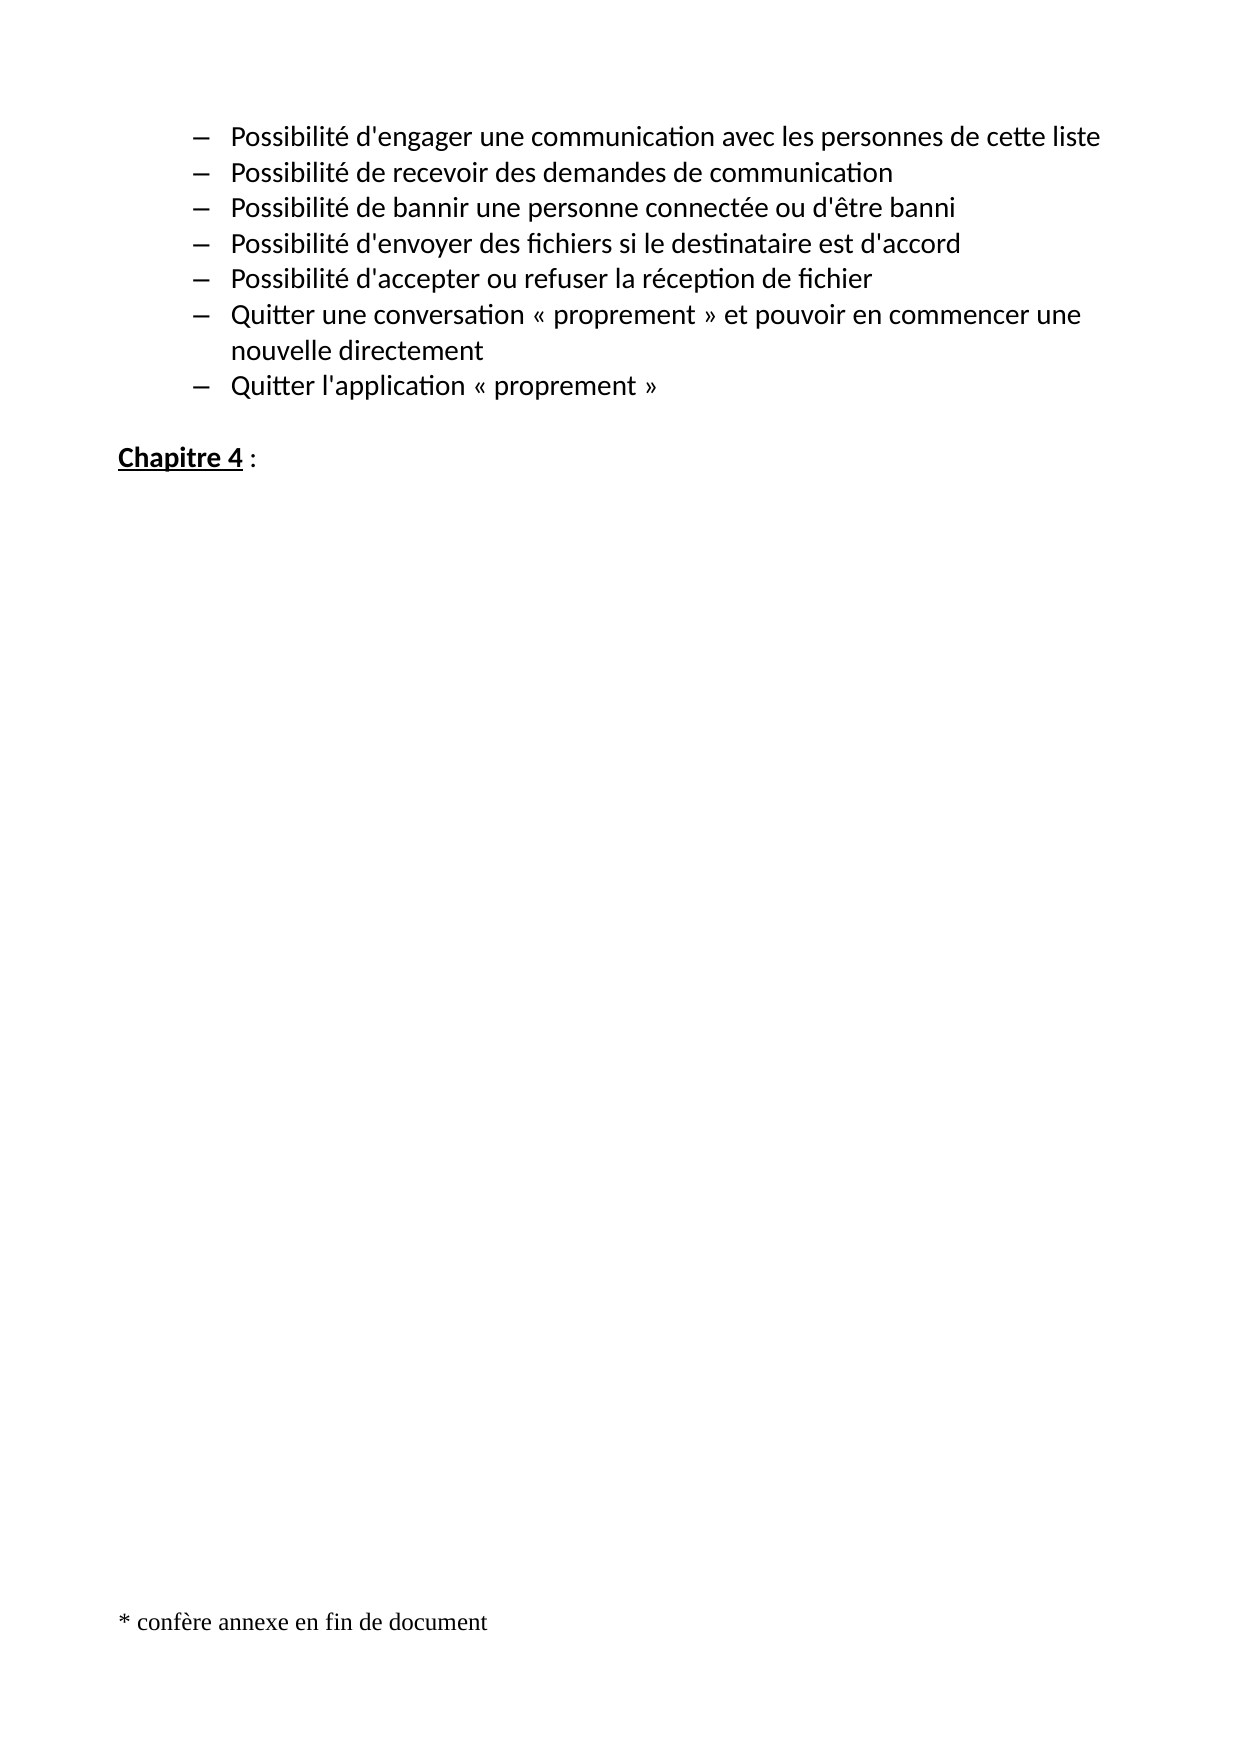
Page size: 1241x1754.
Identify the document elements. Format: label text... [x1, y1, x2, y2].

list Possibilité d'engager une communication avec les personnes de cette liste [193, 118, 1122, 154]
list Possibilité d'envoyer des fichiers si le destinataire est d'accord [193, 225, 1122, 261]
list Quitter l'application « proprement » [193, 367, 1122, 403]
list Possibilité de bannir une personne connectée ou d'être banni [193, 189, 1122, 225]
list Possibilité d'accepter ou refuser la réception de fichier [193, 261, 1122, 296]
text Chapitre 4 : [118, 439, 1122, 474]
list Quitter une conversation « proprement » et pouvoir en commencer une nouvelle directement [193, 296, 1122, 367]
list Possibilité de recevoir des demandes de communication [193, 154, 1122, 189]
